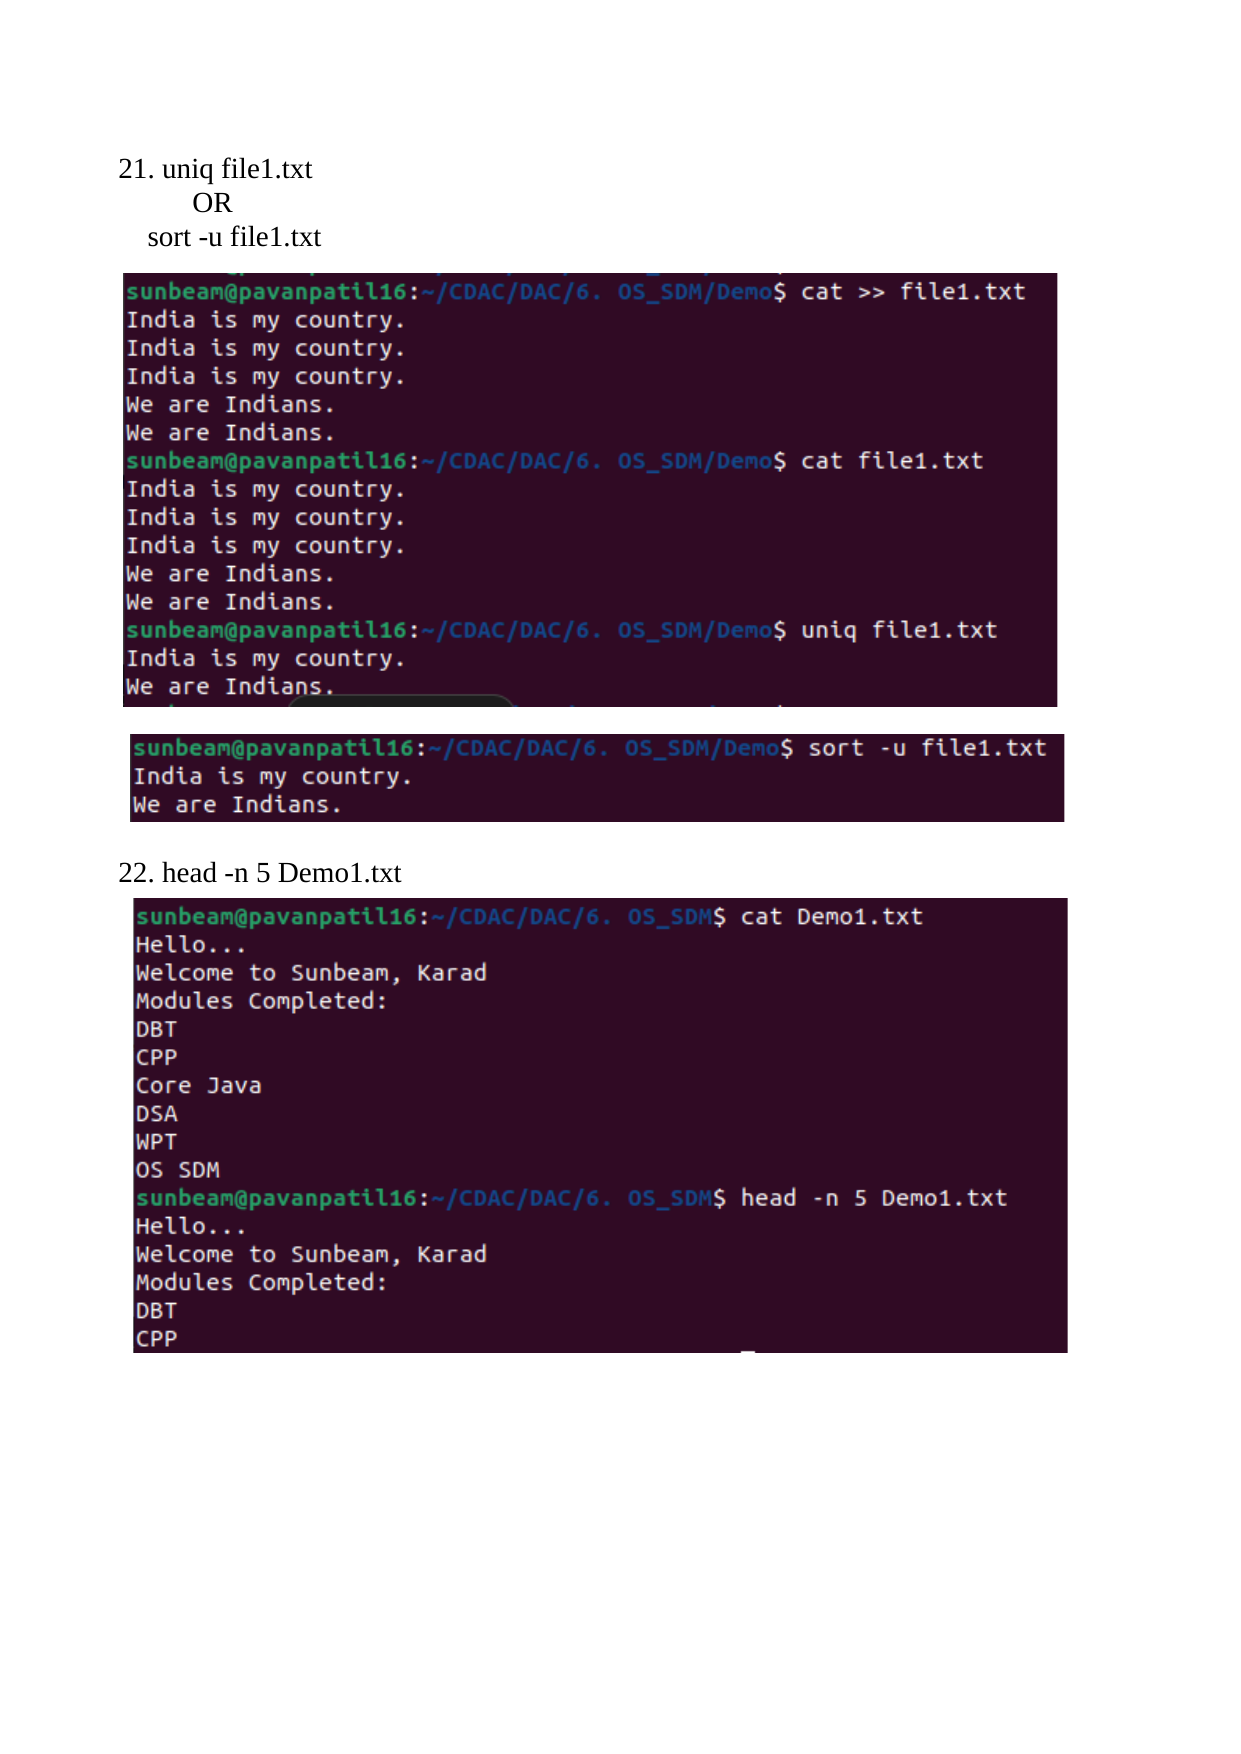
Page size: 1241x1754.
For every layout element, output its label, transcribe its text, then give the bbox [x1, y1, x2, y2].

text 21. uniq file1.txt [118, 152, 1122, 185]
text 22. head -n 5 Demo1.txt [118, 856, 1122, 889]
text sort -u file1.txt [118, 219, 1122, 252]
picture [130, 734, 1065, 822]
picture [133, 898, 1068, 1353]
text OR [118, 185, 1122, 219]
picture [123, 273, 1058, 707]
